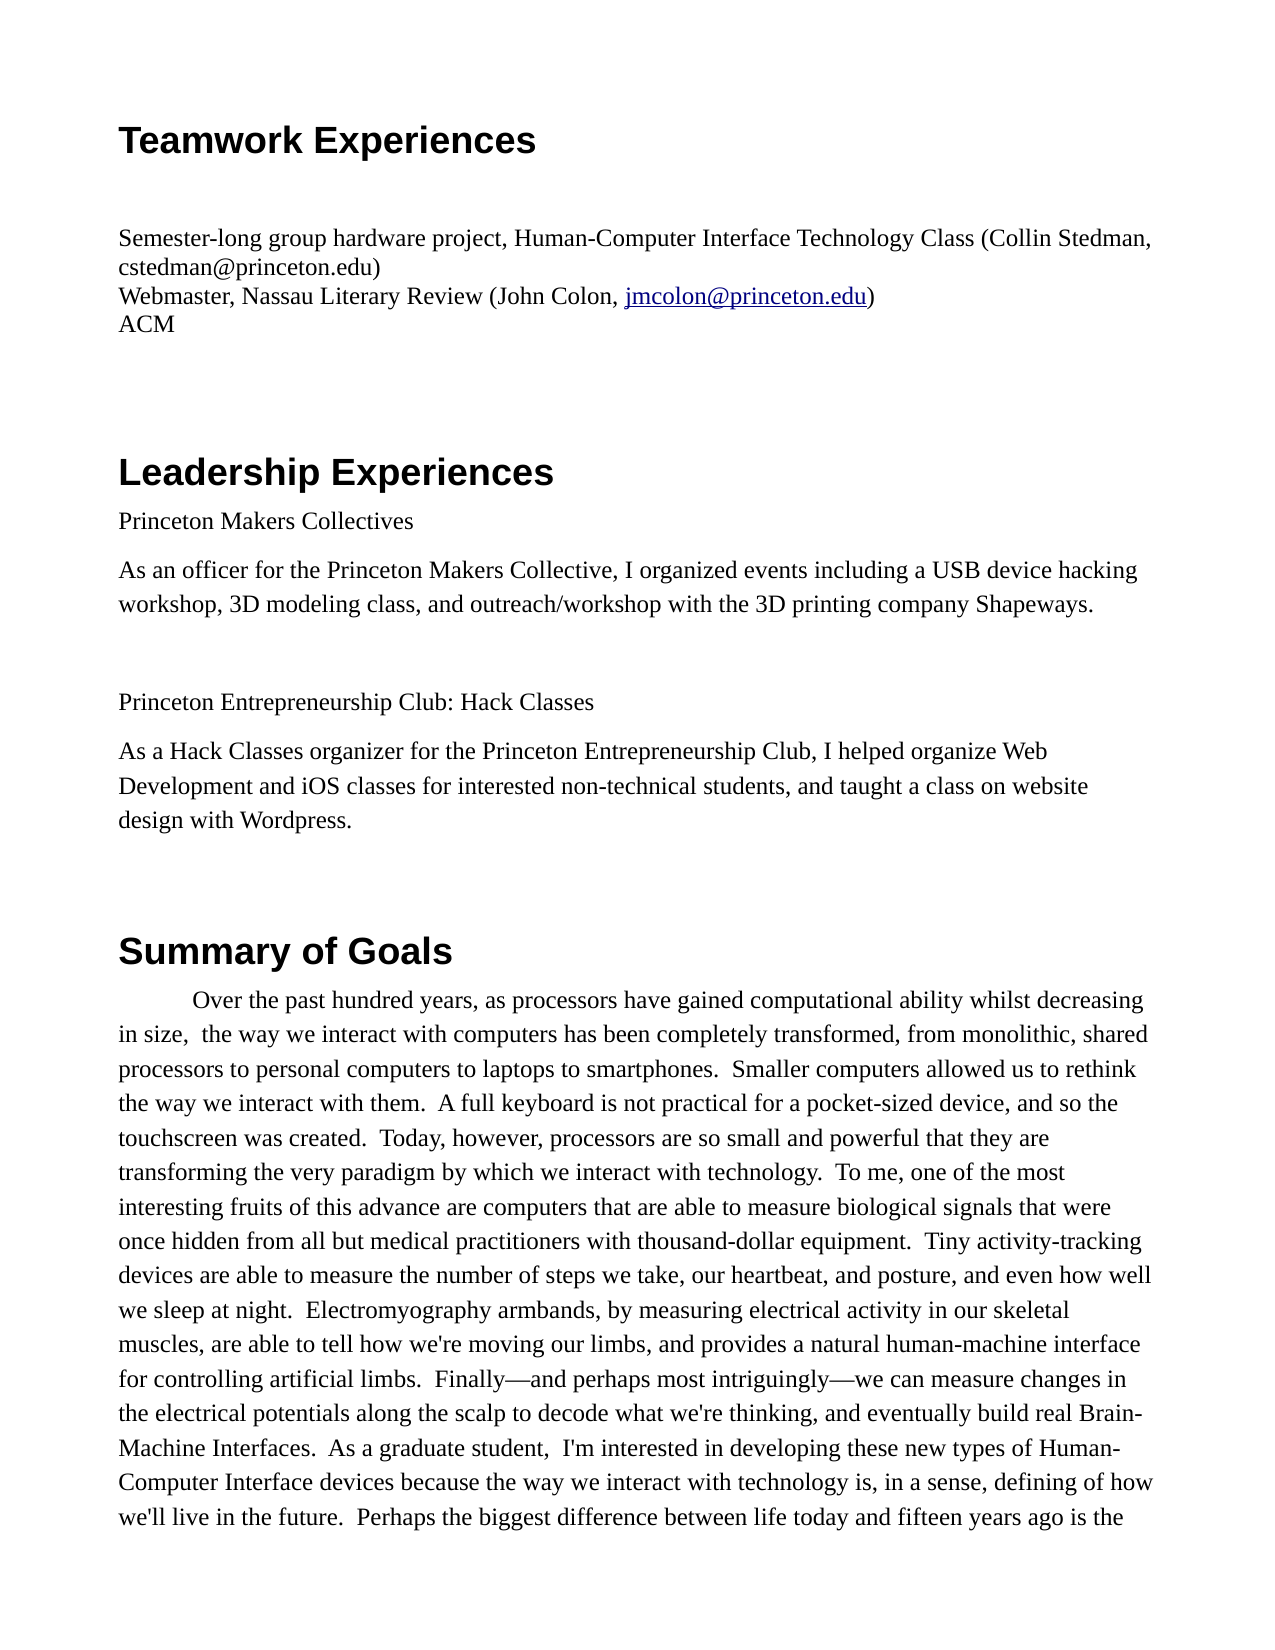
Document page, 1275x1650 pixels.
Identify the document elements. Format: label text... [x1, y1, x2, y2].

subtitle Teamwork Experiences [118, 118, 1157, 162]
subtitle Summary of Goals [118, 928, 1157, 972]
text Over the past hundred years, as processors have gained computational ability whilst decreasing in size, the way we interact with computers has been completely transformed, from monolithic, shared processors to personal computers to laptops to smartphones. Smaller computers allowed us to rethink the way we interact with them. A full keyboard is not practical for a pocket-sized device, and so the touchscreen was created. Today, however, processors are so small and powerful that they are transforming the very paradigm by which we interact with technology. To me, one of the most interesting fruits of this advance are computers that are able to measure biological signals that were once hidden from all but medical practitioners with thousand-dollar equipment. Tiny activity-tracking devices are able to measure the number of steps we take, our heartbeat, and posture, and even how well we sleep at night. Electromyography armbands, by measuring electrical activity in our skeletal muscles, are able to tell how we're moving our limbs, and provides a natural human-machine interface for controlling artificial limbs. Finally—and perhaps most intriguingly—we can measure changes in the electrical potentials along the scalp to decode what we're thinking, and eventually build real Brain-Machine Interfaces. As a graduate student, I'm interested in developing these new types of Human-Computer Interface devices because the way we interact with technology is, in a sense, defining of how we'll live in the future. Perhaps the biggest difference between life today and fifteen years ago is the [118, 985, 1157, 1531]
subtitle Leadership Experiences [118, 449, 1157, 493]
text As a Hack Classes organizer for the Princeton Entrepreneurship Club, I helped organize Web Development and iOS classes for interested non-technical students, and taught a class on website design with Wordpress. [118, 736, 1157, 834]
text Princeton Entrepreneurship Club: Hack Classes [118, 687, 1157, 716]
text Princeton Makers Collectives [118, 506, 1157, 534]
text Webmaster, Nassau Literary Review (John Colon, jmcolon@princeton.edu) [118, 281, 1157, 309]
text Semester-long group hardware project, Human-Computer Interface Technology Class (Collin Stedman, cstedman@princeton.edu) [118, 223, 1157, 281]
text ACM [118, 309, 1157, 338]
text As an officer for the Princeton Makers Collective, I organized events including a USB device hacking workshop, 3D modeling class, and outreach/workshop with the 3D printing company Shapeways. [118, 555, 1157, 618]
